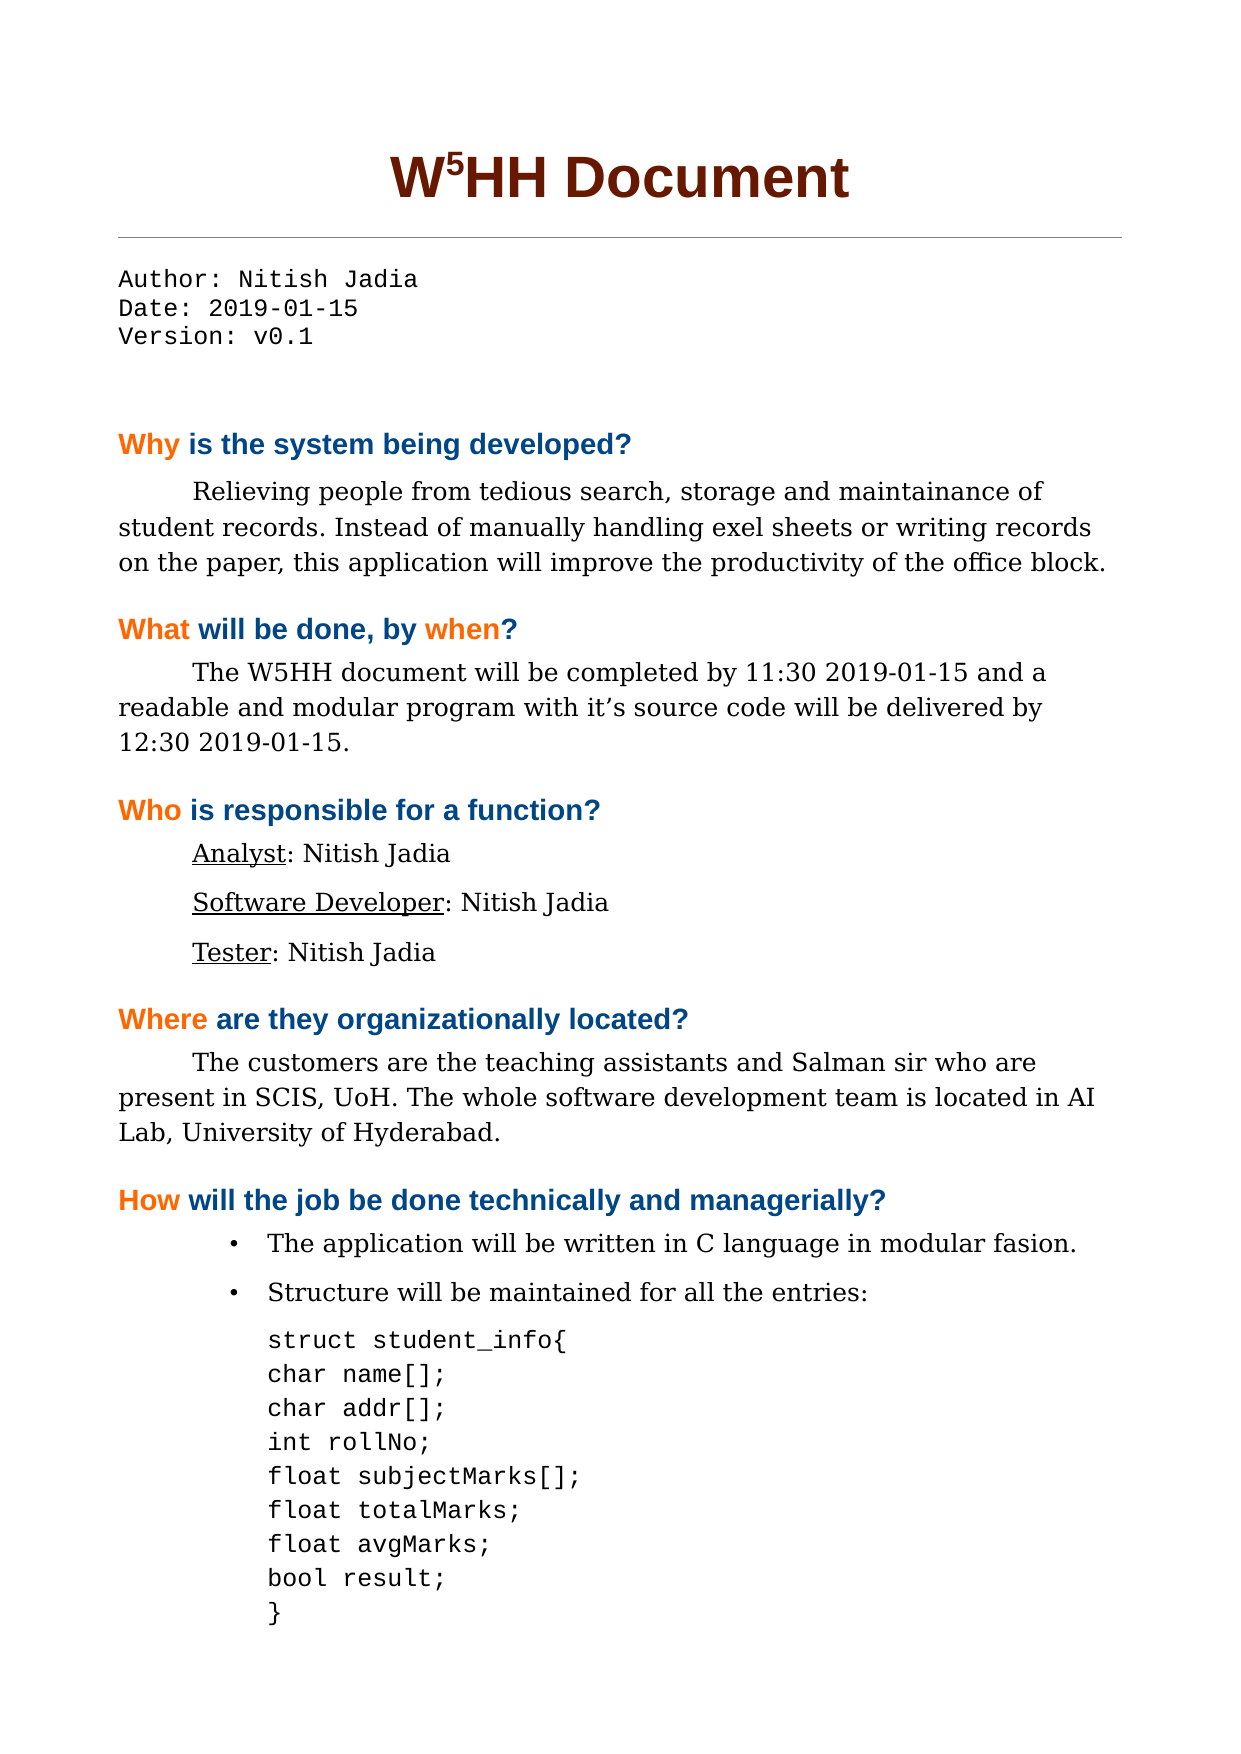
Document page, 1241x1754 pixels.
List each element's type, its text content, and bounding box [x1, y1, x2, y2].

text Tester: Nitish Jadia [118, 938, 1122, 967]
list bool result; [229, 1566, 1122, 1594]
text Author: Nitish Jadia [118, 267, 1122, 295]
list struct student_info{ [229, 1328, 1122, 1356]
subtitle Who is responsible for a function? [118, 793, 1122, 826]
title W5HH Document [118, 143, 1122, 210]
list float totalMarks; [229, 1498, 1122, 1526]
list int rollNo; [229, 1430, 1122, 1458]
subtitle How will the job be done technically and managerially? [118, 1183, 1122, 1216]
text The W5HH document will be completed by 11:30 2019-01-15 and a readable and modular program with it’s source code will be delivered by 12:30 2019-01-15. [118, 658, 1122, 758]
text The customers are the teaching assistants and Salman sir who are present in SCIS, UoH. The whole software development team is located in AI Lab, University of Hyderabad. [118, 1048, 1122, 1148]
text Analyst: Nitish Jadia [118, 839, 1122, 868]
subtitle Where are they organizationally located? [118, 1002, 1122, 1036]
text Software Developer: Nitish Jadia [118, 888, 1122, 918]
list char addr[]; [229, 1396, 1122, 1424]
list float avgMarks; [229, 1532, 1122, 1560]
text Date: 2019-01-15 [118, 295, 1122, 323]
subtitle Why is the system being developed? [118, 427, 1122, 461]
list The application will be written in C language in modular fasion. [229, 1229, 1122, 1258]
text Relieving people from tedious search, storage and maintainance of student records. Instead of manually handling exel sheets or writing records on the paper, this application will improve the productivity of the office block. [118, 473, 1122, 577]
list float subjectMarks[]; [229, 1464, 1122, 1492]
list } [229, 1600, 1122, 1628]
list char name[]; [229, 1362, 1122, 1390]
list Structure will be maintained for all the entries: [229, 1278, 1122, 1308]
subtitle What will be done, by when? [118, 612, 1122, 646]
text Version: v0.1 [118, 323, 1122, 352]
